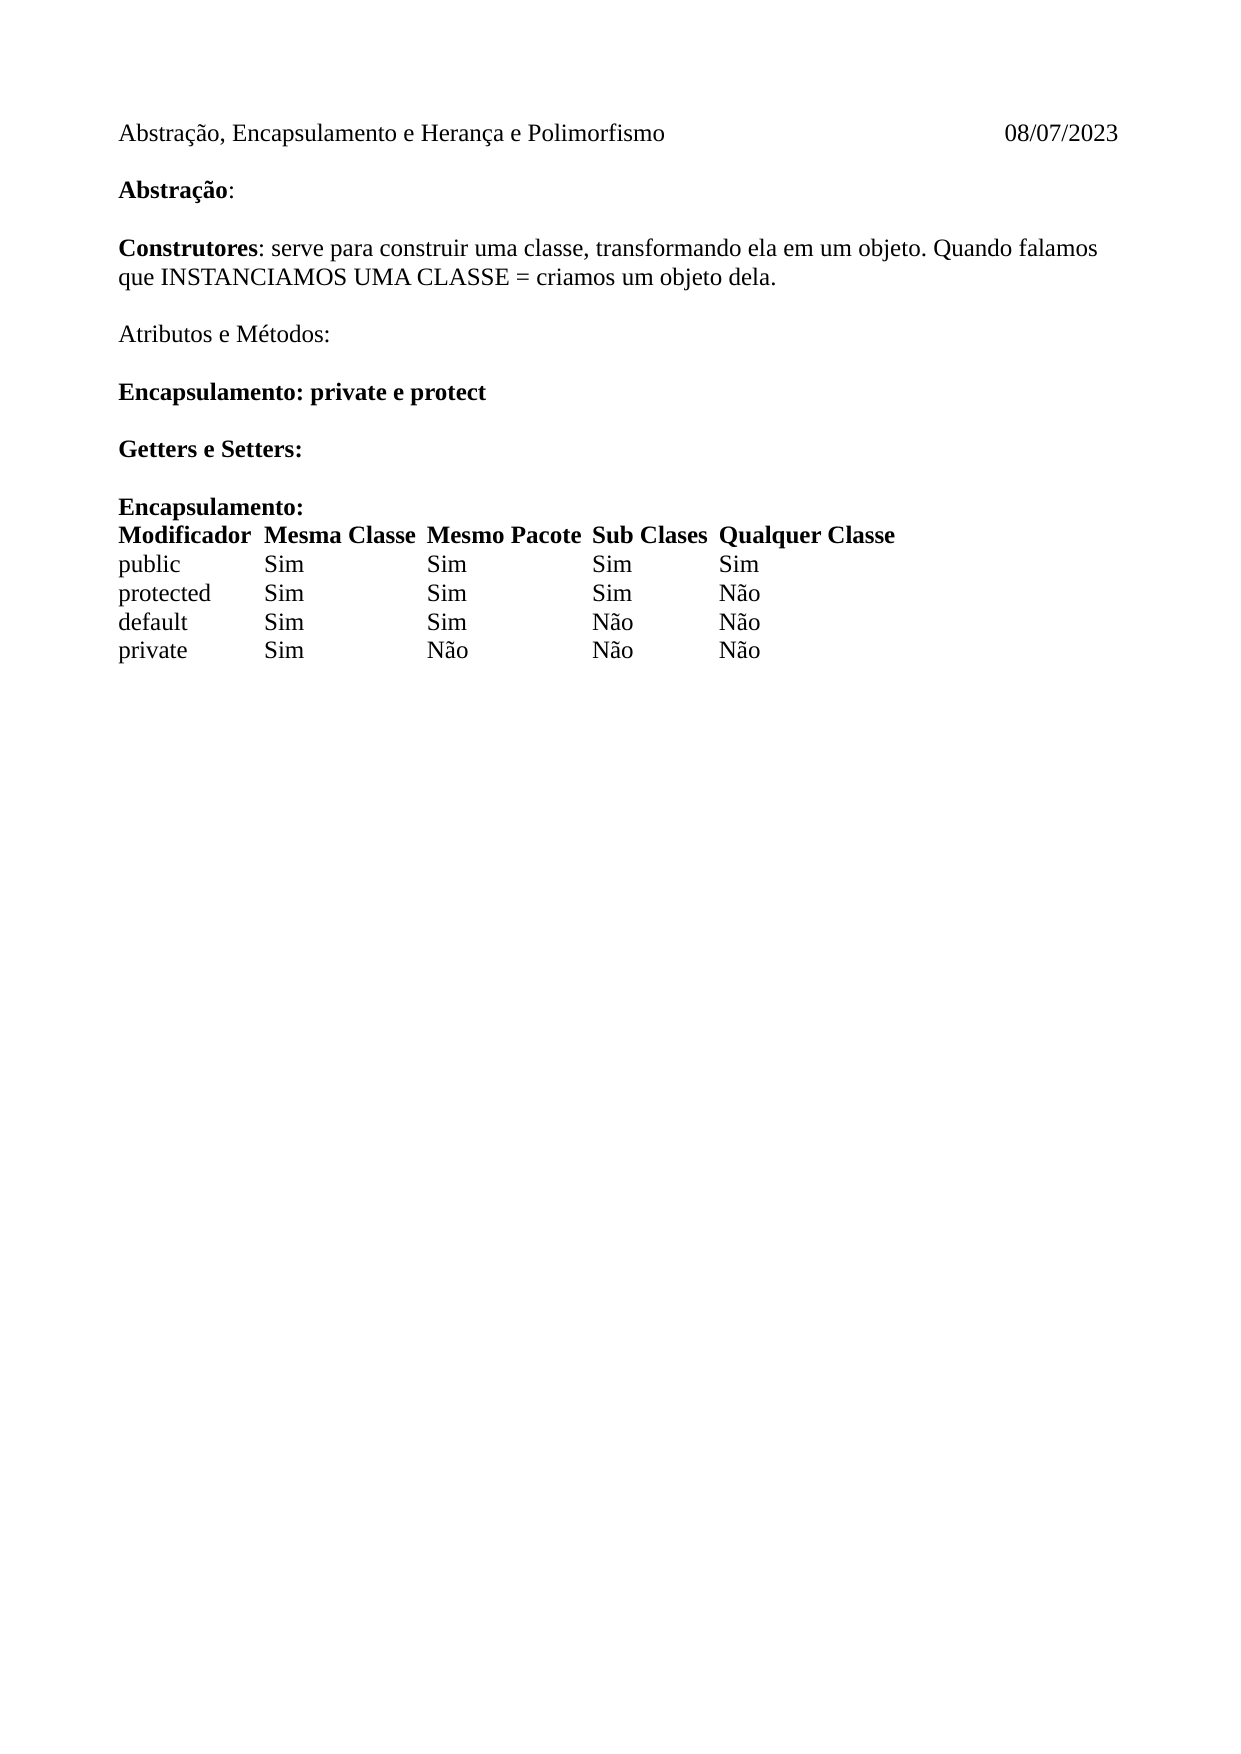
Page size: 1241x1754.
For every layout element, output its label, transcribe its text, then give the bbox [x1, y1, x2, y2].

text Abstração: [118, 176, 1122, 204]
table_cell Sim [264, 549, 427, 578]
table_cell Não [592, 607, 719, 636]
table_cell Não [719, 636, 911, 664]
table_header Mesmo Pacote [427, 521, 592, 549]
table_cell Sim [264, 607, 427, 636]
table_cell Sim [719, 549, 911, 578]
table_cell Sim [427, 578, 592, 607]
text Encapsulamento: private e protect [118, 377, 1122, 406]
text Encapsulamento: [118, 492, 1122, 521]
table_header Qualquer Classe [719, 521, 911, 549]
table_cell Não [592, 636, 719, 664]
table_cell Sim [592, 549, 719, 578]
table_header Sub Clases [592, 521, 719, 549]
table_cell Não [427, 636, 592, 664]
table_cell Não [719, 607, 911, 636]
table_cell default [118, 607, 264, 636]
table_cell protected [118, 578, 264, 607]
table_cell Não [719, 578, 911, 607]
text Getters e Setters: [118, 434, 1122, 463]
table_cell Sim [427, 549, 592, 578]
text Abstração, Encapsulamento e Herança e Polimorfismo 08/07/2023 [118, 118, 1122, 147]
table_cell private [118, 636, 264, 664]
table_header Mesma Classe [264, 521, 427, 549]
text Construtores: serve para construir uma classe, transformando ela em um objeto. Quando falamos que INSTANCIAMOS UMA CLASSE = criamos um objeto dela. [118, 233, 1122, 291]
table_cell Sim [264, 578, 427, 607]
text Atributos e Métodos: [118, 319, 1122, 348]
table_cell Sim [264, 636, 427, 664]
table_cell public [118, 549, 264, 578]
table_cell Sim [427, 607, 592, 636]
table_header Modificador [118, 521, 264, 549]
table_cell Sim [592, 578, 719, 607]
